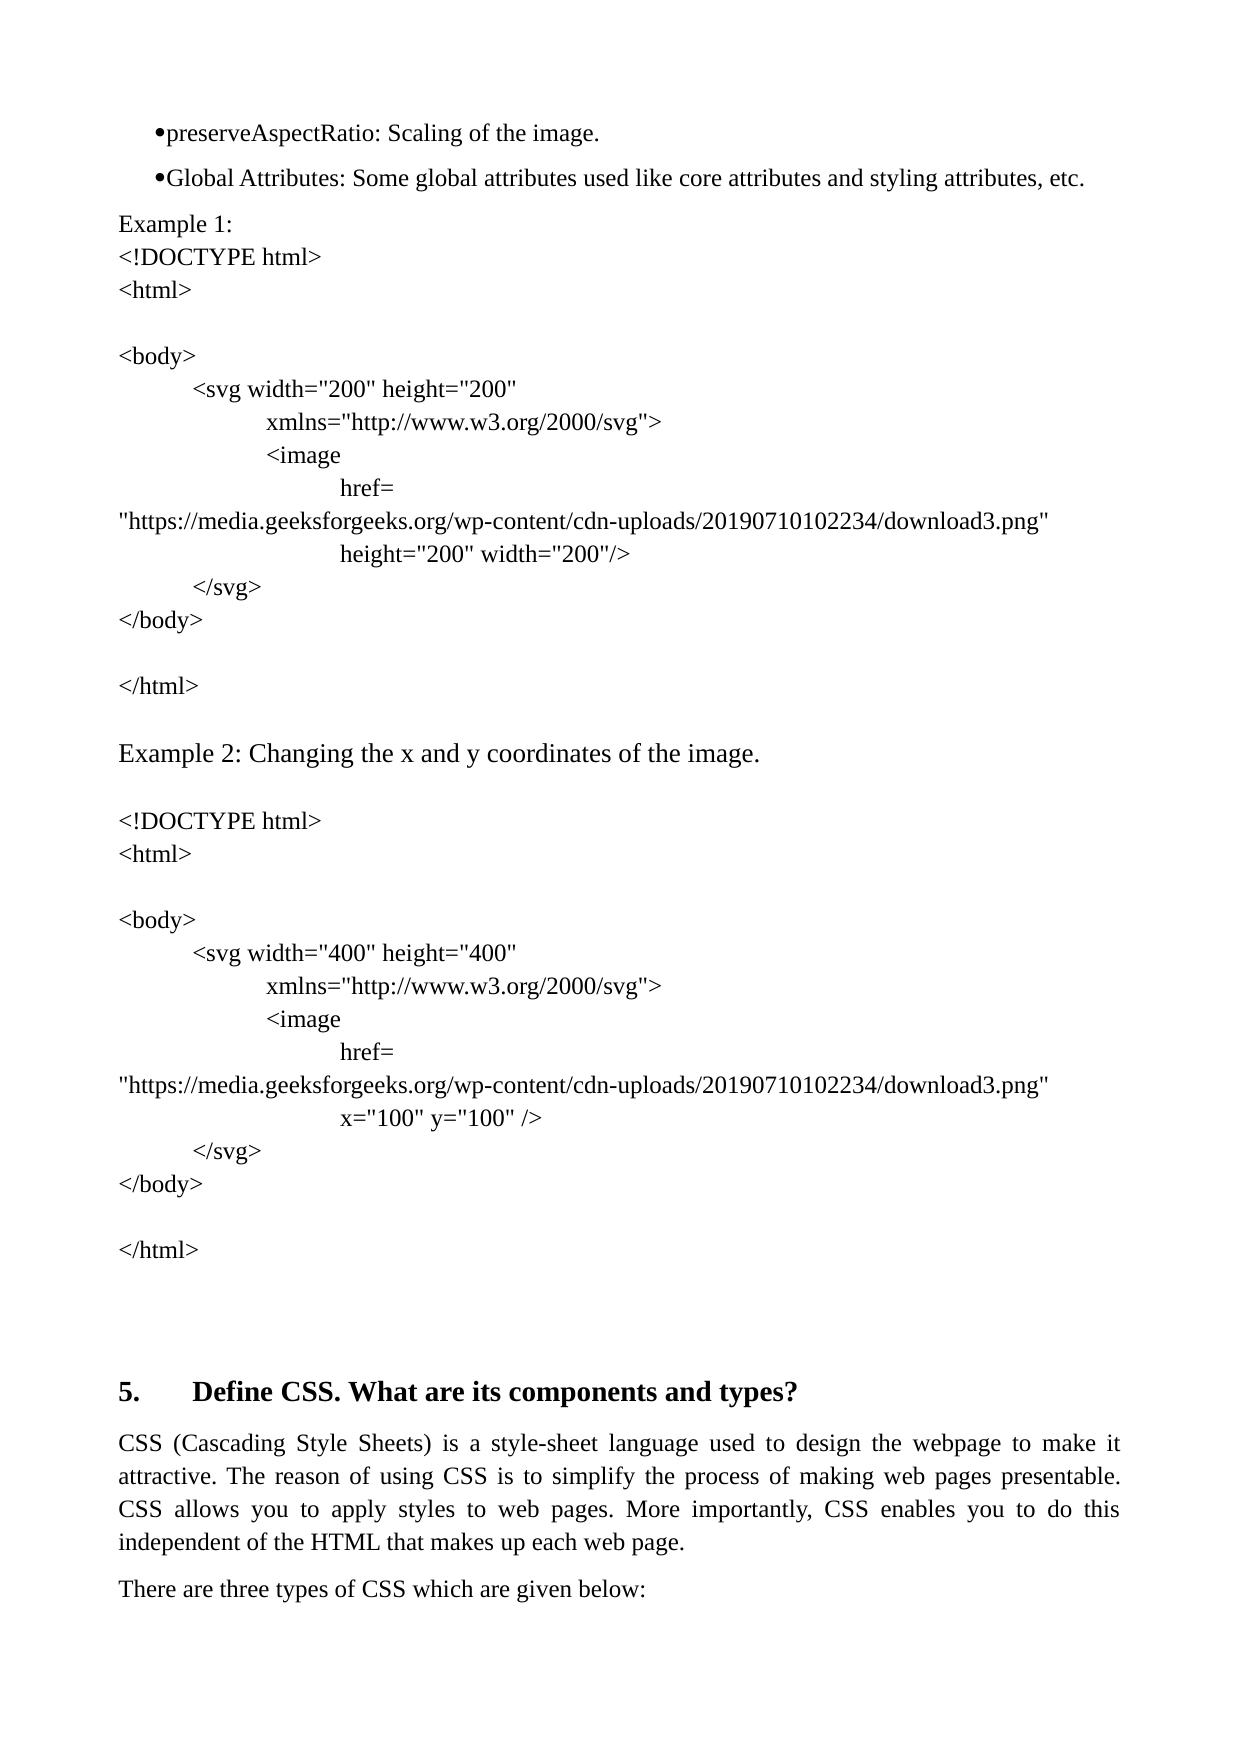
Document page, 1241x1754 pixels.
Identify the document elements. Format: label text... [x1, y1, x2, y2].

text "https://media.geeksforgeeks.org/wp-content/cdn-uploads/20190710102234/download3.png" [118, 1070, 1122, 1099]
text <svg width="400" height="400" [118, 938, 1122, 967]
text "https://media.geeksforgeeks.org/wp-content/cdn-uploads/20190710102234/download3.png" [118, 506, 1122, 535]
text height="200" width="200"/> [118, 539, 1122, 568]
text <html> [118, 839, 1122, 868]
text </body> [118, 1169, 1122, 1198]
text </body> [118, 605, 1122, 634]
text 5. Define CSS. What are its components and types? [118, 1374, 1122, 1408]
text </svg> [118, 572, 1122, 601]
text <svg width="200" height="200" [118, 374, 1122, 403]
text <body> [118, 341, 1122, 370]
text Example 2: Changing the x and y coordinates of the image. [118, 737, 1122, 768]
list Global Attributes: Some global attributes used like core attributes and styling attributes, etc. [156, 163, 1122, 192]
text <body> [118, 905, 1122, 934]
text <html> [118, 275, 1122, 304]
list preserveAspectRatio: Scaling of the image. [156, 118, 1122, 147]
text href= [118, 473, 1122, 502]
text </svg> [118, 1136, 1122, 1165]
text Example 1: [118, 209, 1122, 238]
text xmlns="http://www.w3.org/2000/svg"> [118, 407, 1122, 436]
text </html> [118, 671, 1122, 700]
text <!DOCTYPE html> [118, 242, 1122, 271]
text There are three types of CSS which are given below: [118, 1574, 1122, 1603]
text CSS (Cascading Style Sheets) is a style-sheet language used to design the webpage to make it attractive. The reason of using CSS is to simplify the process of making web pages presentable. CSS allows you to apply styles to web pages. More importantly, CSS enables you to do this independent of the HTML that makes up each web page. [118, 1428, 1122, 1556]
text </html> [118, 1235, 1122, 1264]
text x="100" y="100" /> [118, 1103, 1122, 1132]
text href= [118, 1037, 1122, 1066]
text <image [118, 1004, 1122, 1033]
text <!DOCTYPE html> [118, 806, 1122, 835]
text <image [118, 440, 1122, 469]
text xmlns="http://www.w3.org/2000/svg"> [118, 971, 1122, 1000]
